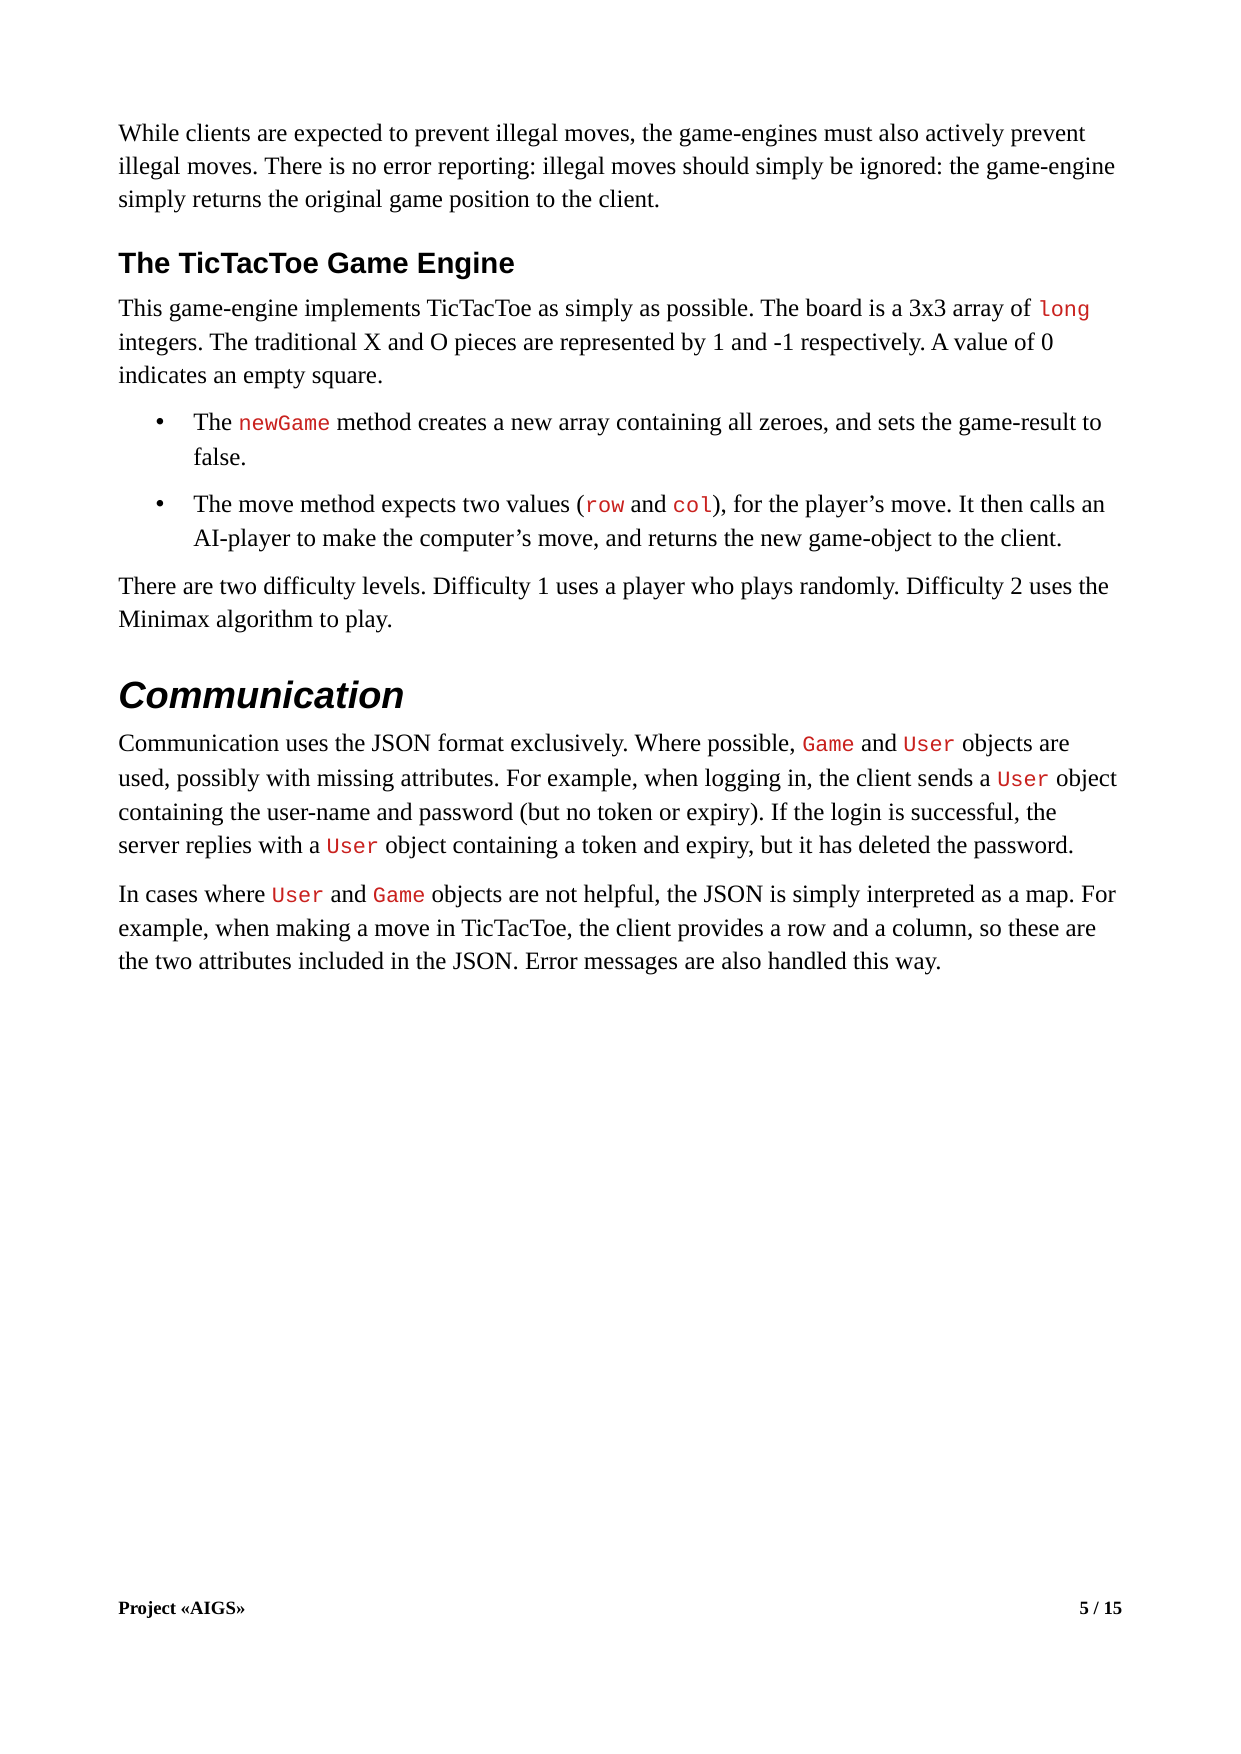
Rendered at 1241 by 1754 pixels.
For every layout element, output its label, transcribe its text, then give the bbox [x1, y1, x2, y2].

text There are two difficulty levels. Difficulty 1 uses a player who plays randomly. Difficulty 2 uses the Minimax algorithm to play. [118, 571, 1122, 633]
subtitle The TicTacToe Game Engine [118, 246, 1122, 280]
text This game-engine implements TicTacToe as simply as possible. The board is a 3x3 array of long integers. The traditional X and O pieces are represented by 1 and -1 respectively. A value of 0 indicates an empty square. [118, 293, 1122, 388]
text Communication uses the JSON format exclusively. Where possible, Game and User objects are used, possibly with missing attributes. For example, when logging in, the client sends a User object containing the user-name and password (but no token or expiry). If the login is successful, the server replies with a User object containing a token and expiry, but it has deleted the password. [118, 728, 1122, 860]
text In cases where User and Game objects are not helpful, the JSON is simply interpreted as a map. For example, when making a move in TicTacToe, the client provides a row and a column, so these are the two attributes included in the JSON. Error messages are also handled this way. [118, 879, 1122, 975]
list The newGame method creates a new array containing all zeroes, and sets the game-result to false. [156, 407, 1122, 470]
list The move method expects two values (row and col), for the player’s move. It then calls an AI-player to make the computer’s move, and returns the new game-object to the client. [156, 489, 1122, 552]
text While clients are expected to prevent illegal moves, the game-engines must also actively prevent illegal moves. There is no error reporting: illegal moves should simply be ignored: the game-engine simply returns the original game position to the client. [118, 118, 1122, 213]
subtitle Communication [118, 672, 1122, 716]
